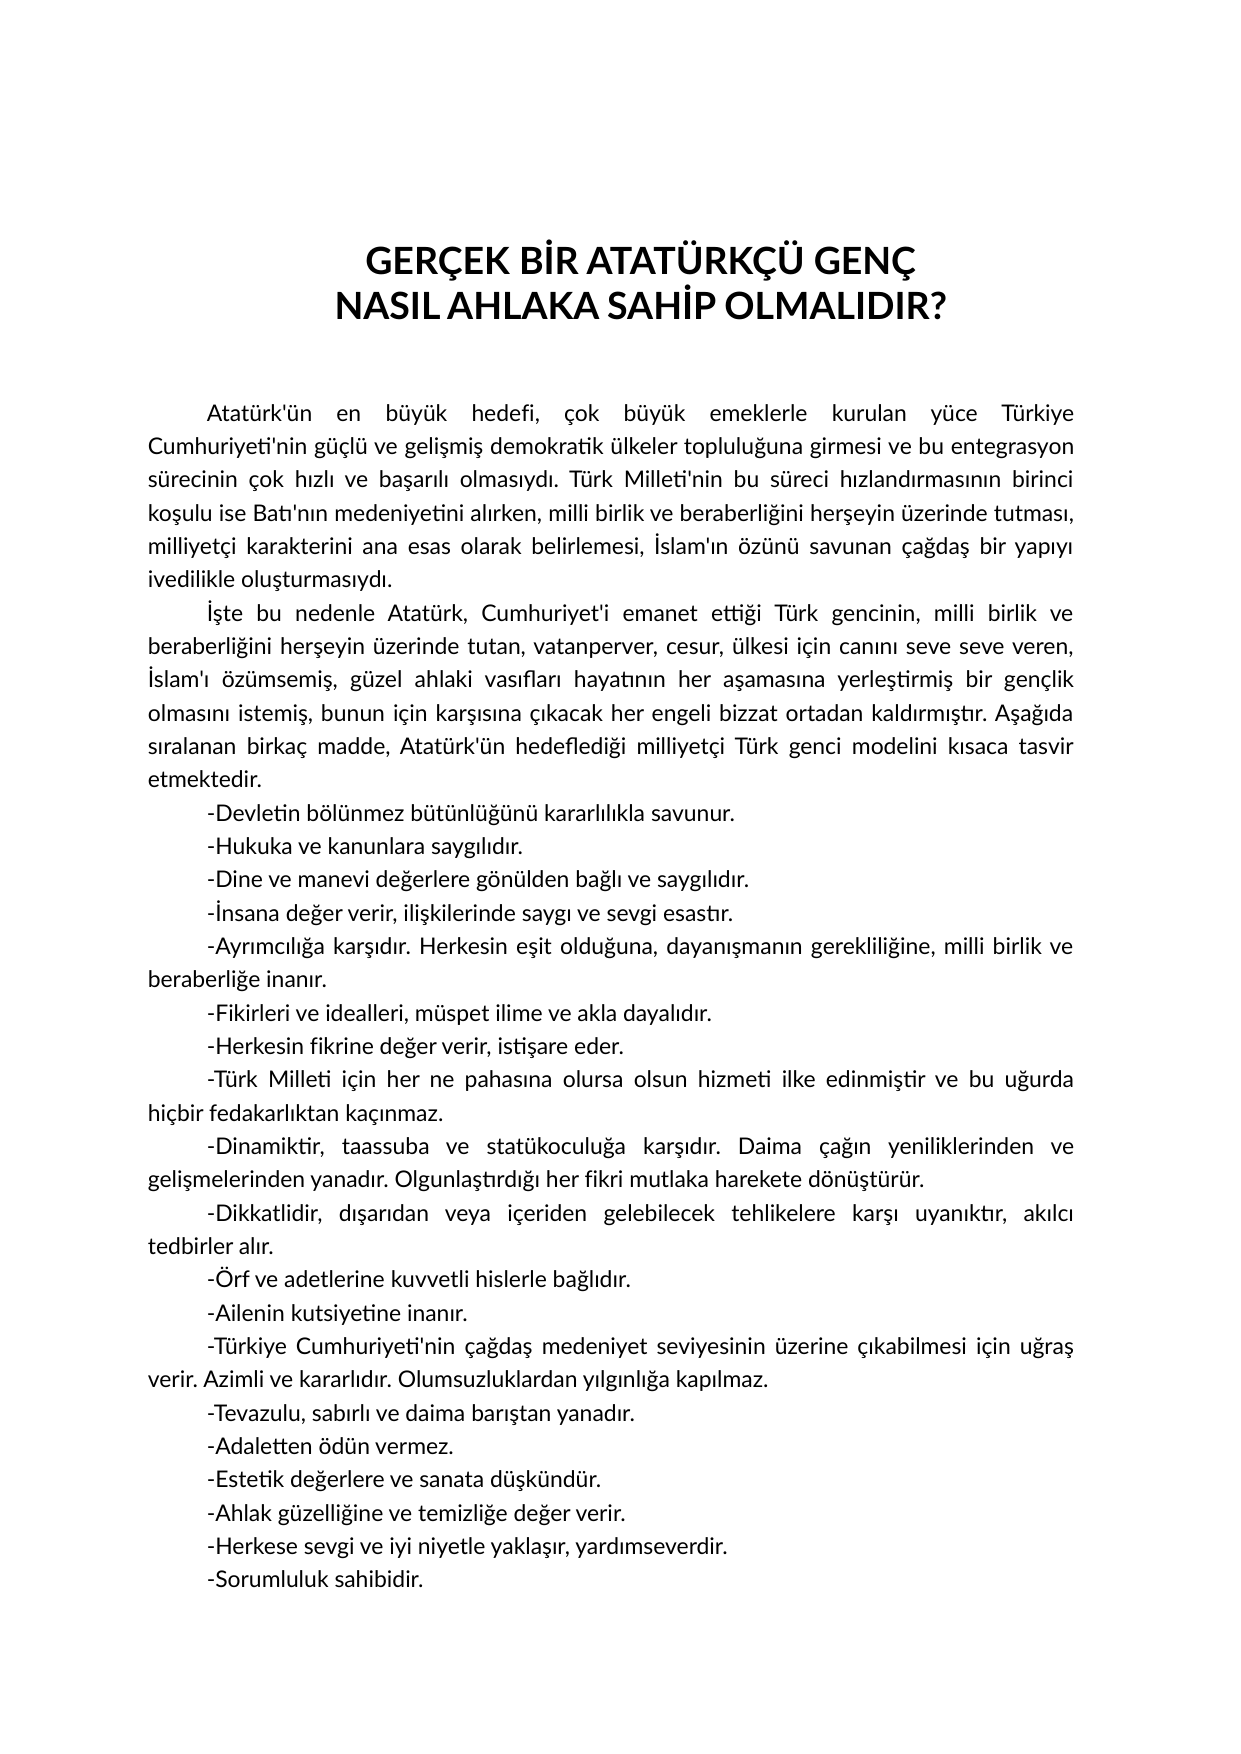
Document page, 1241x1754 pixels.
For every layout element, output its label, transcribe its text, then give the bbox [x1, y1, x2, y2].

text İşte bu nedenle Atatürk, Cumhuriyet'i emanet ettiği Türk gencinin, milli birlik ve beraberliğini herşeyin üzerinde tutan, vatanperver, cesur, ülkesi için canını seve seve veren, İslam'ı özümsemiş, güzel ahlaki vasıfları hayatının her aşamasına yerleştirmiş bir gençlik olmasını istemiş, bunun için karşısına çıkacak her engeli bizzat ortadan kaldırmıştır. Aşağıda sıralanan birkaç madde, Atatürk'ün hedeflediği milliyetçi Türk genci modelini kısaca tasvir etmektedir. [148, 594, 1075, 794]
text -Dine ve manevi değerlere gönülden bağlı ve saygılıdır. [148, 861, 1075, 894]
text -Adaletten ödün vermez. [148, 1428, 1075, 1461]
text Atatürk'ün en büyük hedefi, çok büyük emeklerle kurulan yüce Türkiye Cumhuriyeti'nin güçlü ve gelişmiş demokratik ülkeler topluluğuna girmesi ve bu entegrasyon sürecinin çok hızlı ve başarılı olmasıydı. Türk Milleti'nin bu süreci hızlandırmasının birinci koşulu ise Batı'nın medeniyetini alırken, milli birlik ve beraberliğini herşeyin üzerinde tutması, milliyetçi karakterini ana esas olarak belirlemesi, İslam'ın özünü savunan çağdaş bir yapıyı ivedilikle oluşturmasıydı. [148, 394, 1075, 594]
text -Ayrımcılığa karşıdır. Herkesin eşit olduğuna, dayanışmanın gerekliliğine, milli birlik ve beraberliğe inanır. [148, 928, 1075, 994]
text -İnsana değer verir, ilişkilerinde saygı ve sevgi esastır. [148, 894, 1075, 928]
subtitle GERÇEK BİR ATATÜRKÇÜ GENÇ [148, 238, 1075, 283]
text -Türk Milleti için her ne pahasına olursa olsun hizmeti ilke edinmiştir ve bu uğurda hiçbir fedakarlıktan kaçınmaz. [148, 1061, 1075, 1128]
text -Türkiye Cumhuriyeti'nin çağdaş medeniyet seviyesinin üzerine çıkabilmesi için uğraş verir. Azimli ve kararlıdır. Olumsuzluklardan yılgınlığa kapılmaz. [148, 1328, 1075, 1394]
subtitle NASIL AHLAKA SAHİP OLMALIDIR? [148, 283, 1075, 328]
text -Tevazulu, sabırlı ve daima barıştan yanadır. [148, 1394, 1075, 1428]
text -Ahlak güzelliğine ve temizliğe değer verir. [148, 1494, 1075, 1528]
text -Sorumluluk sahibidir. [148, 1561, 1075, 1594]
text -Estetik değerlere ve sanata düşkündür. [148, 1461, 1075, 1494]
text -Dinamiktir, taassuba ve statükoculuğa karşıdır. Daima çağın yeniliklerinden ve gelişmelerinden yanadır. Olgunlaştırdığı her fikri mutlaka harekete dönüştürür. [148, 1128, 1075, 1194]
text -Devletin bölünmez bütünlüğünü kararlılıkla savunur. [148, 794, 1075, 828]
text -Herkese sevgi ve iyi niyetle yaklaşır, yardımseverdir. [148, 1528, 1075, 1561]
text -Herkesin fikrine değer verir, istişare eder. [148, 1028, 1075, 1061]
text -Dikkatlidir, dışarıdan veya içeriden gelebilecek tehlikelere karşı uyanıktır, akılcı tedbirler alır. [148, 1194, 1075, 1261]
text -Örf ve adetlerine kuvvetli hislerle bağlıdır. [148, 1261, 1075, 1294]
text -Fikirleri ve idealleri, müspet ilime ve akla dayalıdır. [148, 994, 1075, 1028]
text -Hukuka ve kanunlara saygılıdır. [148, 828, 1075, 861]
text -Ailenin kutsiyetine inanır. [148, 1294, 1075, 1328]
